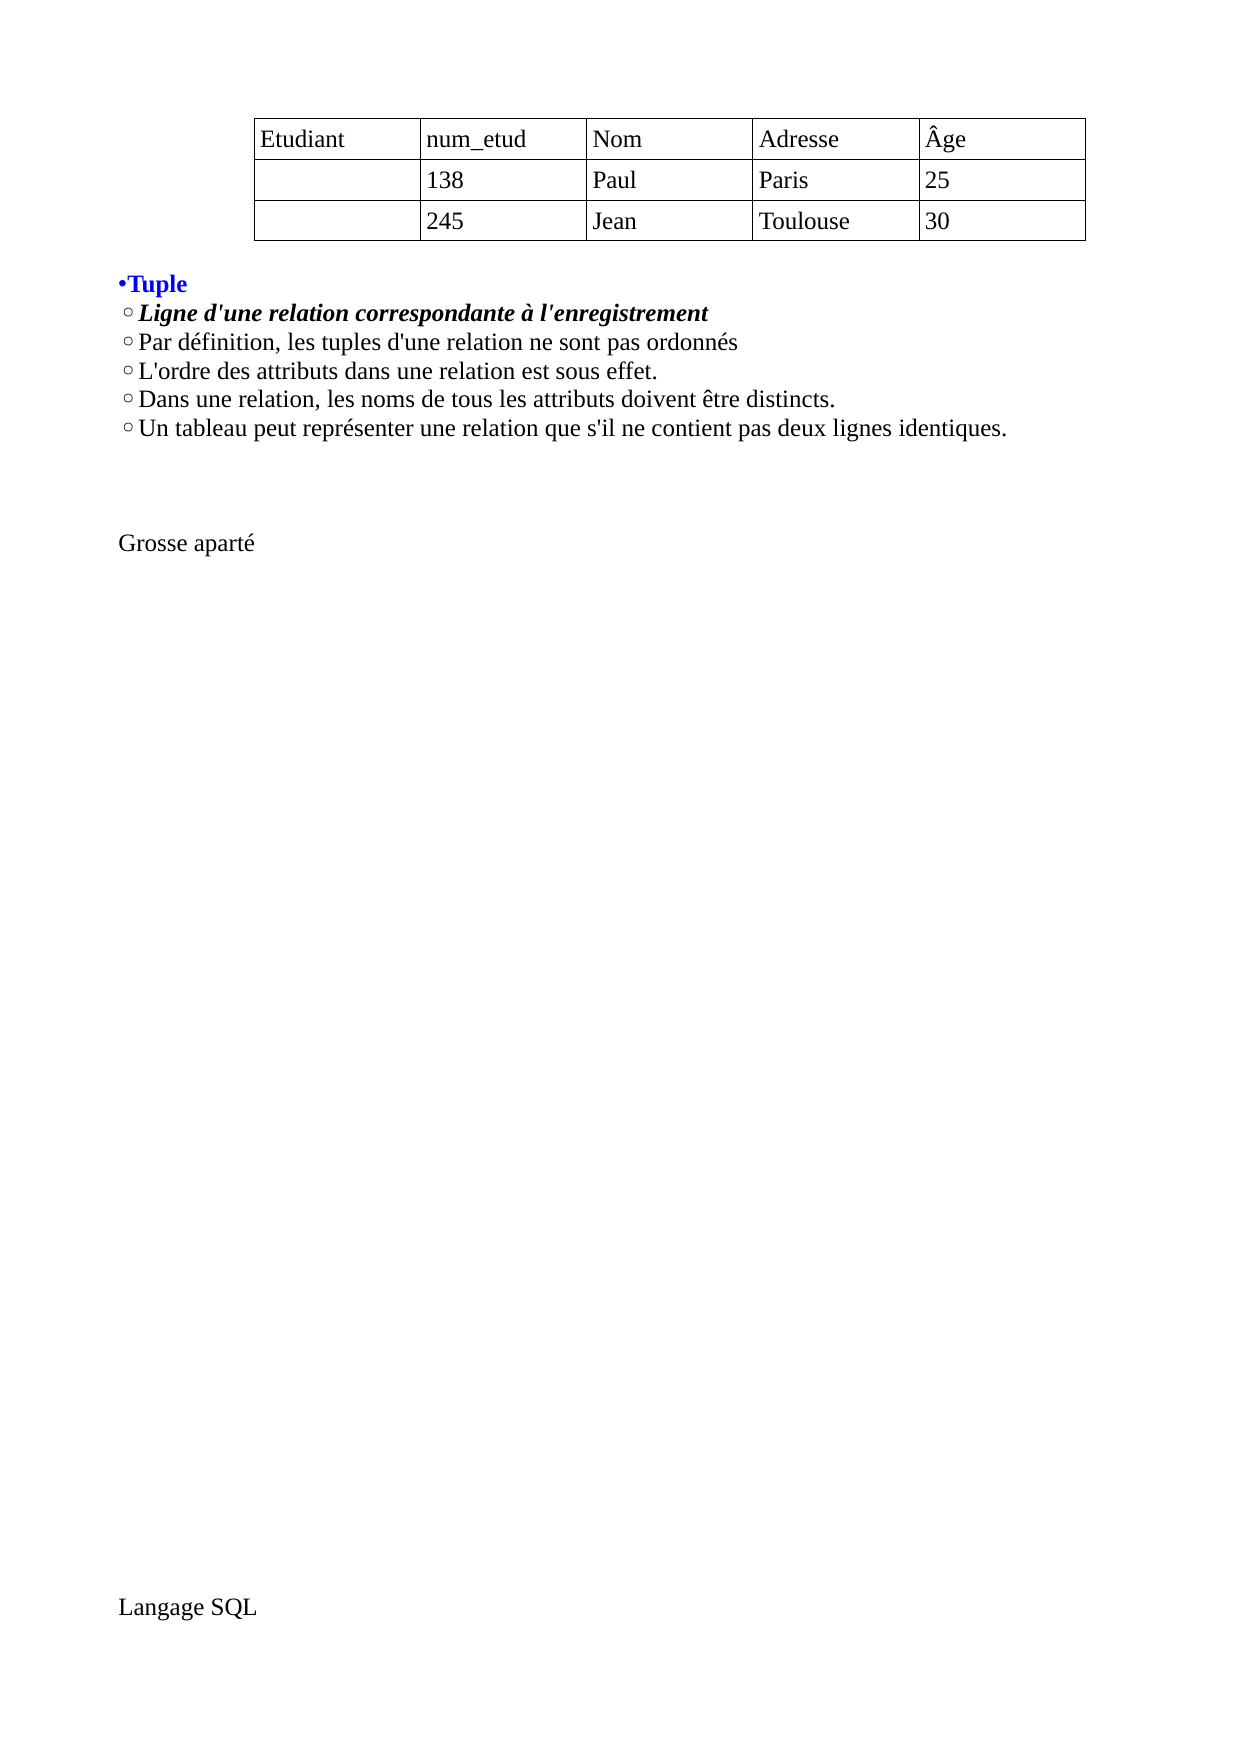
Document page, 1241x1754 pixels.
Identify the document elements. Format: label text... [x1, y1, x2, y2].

table_header Âge [920, 119, 1085, 159]
table_header Adresse [753, 119, 919, 159]
table_cell Jean [587, 201, 752, 240]
table_cell 245 [421, 201, 586, 240]
table_header num_etud [421, 119, 586, 159]
table_cell 138 [421, 160, 586, 199]
list Dans une relation, les noms de tous les attributs doivent être distincts. [118, 384, 1122, 413]
table_header Nom [587, 119, 752, 159]
list Par définition, les tuples d'une relation ne sont pas ordonnés [118, 327, 1122, 356]
table_cell [255, 201, 420, 240]
list L'ordre des attributs dans une relation est sous effet. [118, 356, 1122, 384]
list Tuple [118, 269, 1122, 298]
table_header Etudiant [255, 119, 420, 159]
table_cell Toulouse [753, 201, 919, 240]
table_cell Paris [753, 160, 919, 199]
list Ligne d'une relation correspondante à l'enregistrement [118, 298, 1122, 327]
text Langage SQL [118, 1592, 1122, 1621]
table_cell [255, 160, 420, 199]
list Un tableau peut représenter une relation que s'il ne contient pas deux lignes identiques. [118, 413, 1122, 442]
table_cell 30 [920, 201, 1085, 240]
table_cell 25 [920, 160, 1085, 199]
table_cell Paul [587, 160, 752, 199]
text Grosse aparté [118, 528, 1122, 557]
